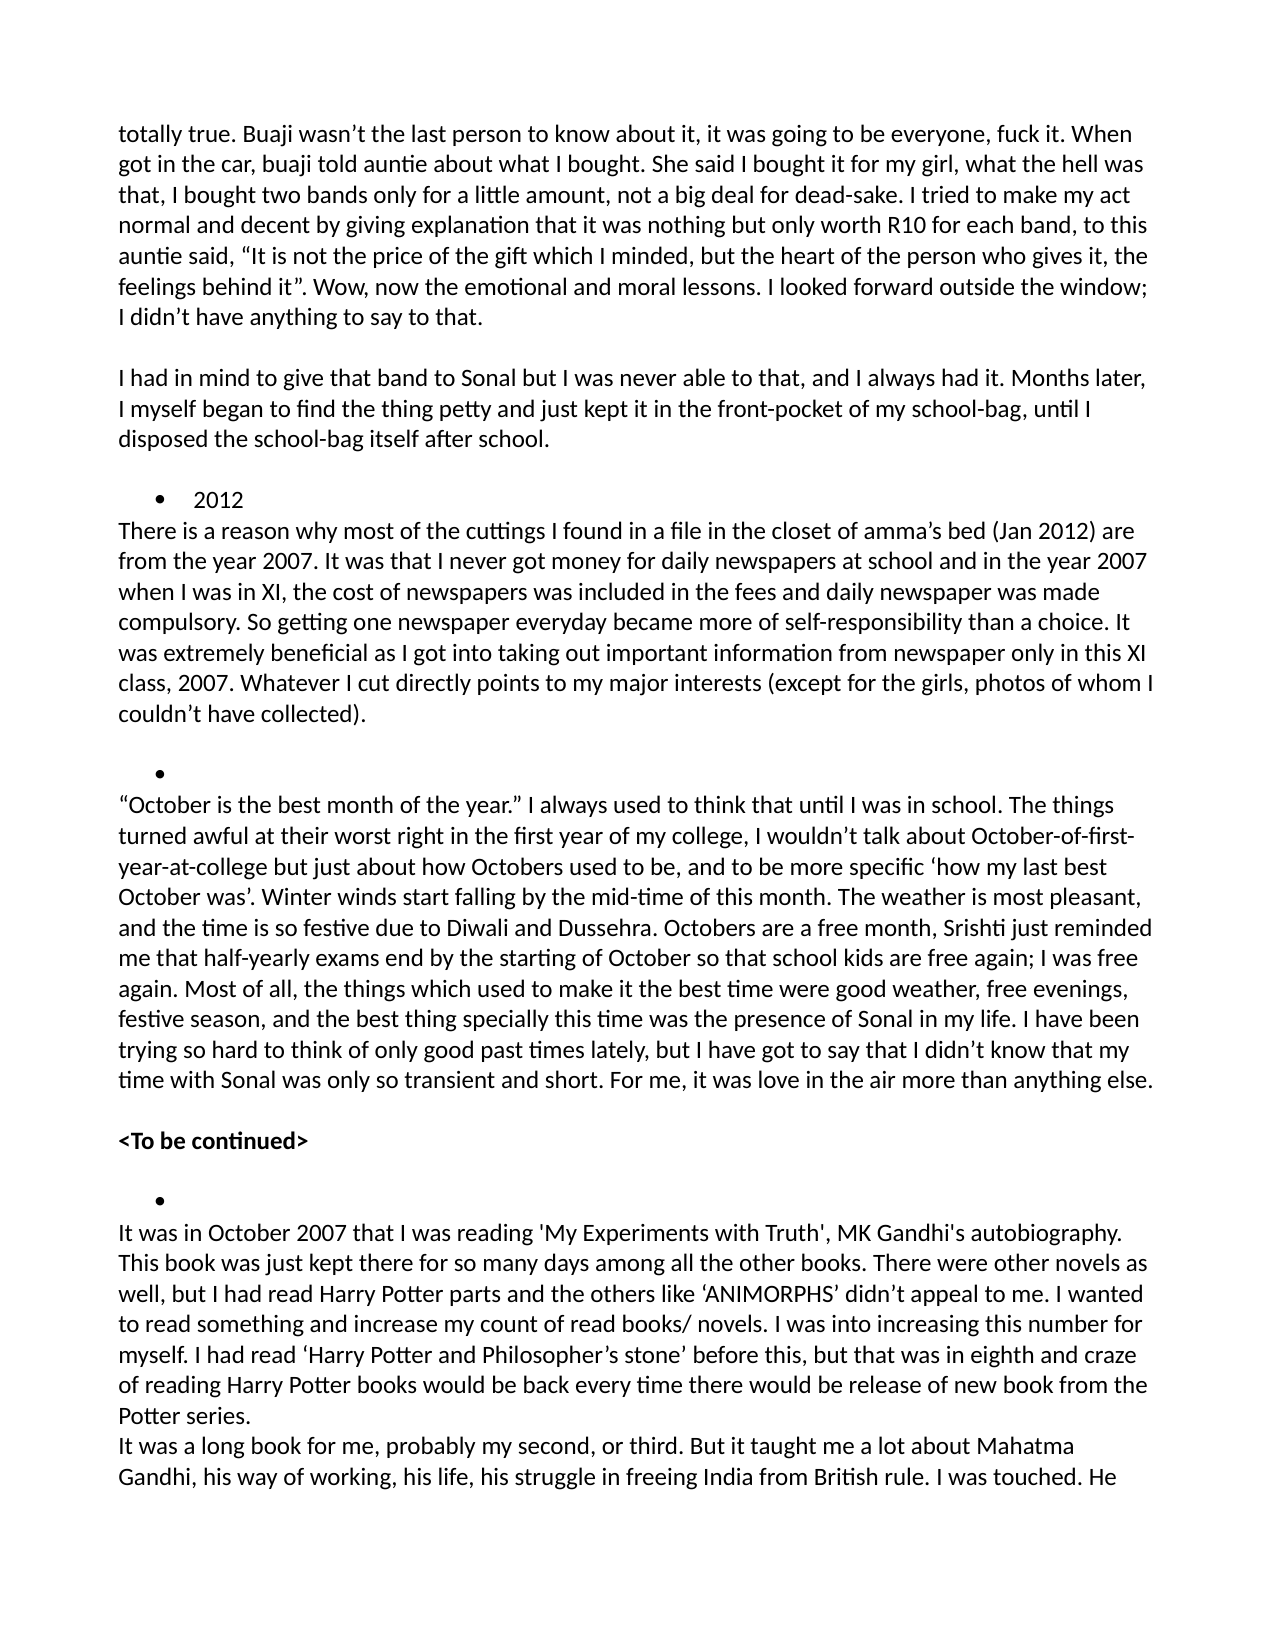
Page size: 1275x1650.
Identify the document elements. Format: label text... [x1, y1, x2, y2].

text totally true. Buaji wasn’t the last person to know about it, it was going to be everyone, fuck it. When got in the car, buaji told auntie about what I bought. She said I bought it for my girl, what the hell was that, I bought two bands only for a little amount, not a big deal for dead-sake. I tried to make my act normal and decent by giving explanation that it was nothing but only worth R10 for each band, to this auntie said, “It is not the price of the gift which I minded, but the heart of the person who gives it, the feelings behind it”. Wow, now the emotional and moral lessons. I looked forward outside the window; I didn’t have anything to say to that. [118, 118, 1157, 332]
text I had in mind to give that band to Sonal but I was never able to that, and I always had it. Months later, I myself began to find the thing petty and just kept it in the front-pocket of my school-bag, until I disposed the school-bag itself after school. [118, 362, 1157, 454]
text There is a reason why most of the cuttings I found in a file in the closet of amma’s bed (Jan 2012) are from the year 2007. It was that I never got money for daily newspapers at school and in the year 2007 when I was in XI, the cost of newspapers was included in the fees and daily newspaper was made compulsory. So getting one newspaper everyday became more of self-responsibility than a choice. It was extremely beneficial as I got into taking out important information from newspaper only in this XI class, 2007. Whatever I cut directly points to my major interests (except for the girls, photos of whom I couldn’t have collected). [118, 515, 1157, 728]
text <To be continued> [118, 1125, 1157, 1156]
text It was in October 2007 that I was reading 'My Experiments with Truth', MK Gandhi's autobiography. This book was just kept there for so many days among all the other books. There were other novels as well, but I had read Harry Potter parts and the others like ‘ANIMORPHS’ didn’t appeal to me. I wanted to read something and increase my count of read books/ novels. I was into increasing this number for myself. I had read ‘Harry Potter and Philosopher’s stone’ before this, but that was in eighth and craze of reading Harry Potter books would be back every time there would be release of new book from the Potter series. [118, 1217, 1157, 1431]
text “October is the best month of the year.” I always used to think that until I was in school. The things turned awful at their worst right in the first year of my college, I wouldn’t talk about October-of-first-year-at-college but just about how Octobers used to be, and to be more specific ‘how my last best October was’. Winter winds start falling by the mid-time of this month. The weather is most pleasant, and the time is so festive due to Diwali and Dussehra. Octobers are a free month, Srishti just reminded me that half-yearly exams end by the starting of October so that school kids are free again; I was free again. Most of all, the things which used to make it the best time were good weather, free evenings, festive season, and the best thing specially this time was the presence of Sonal in my life. I have been trying so hard to think of only good past times lately, but I have got to say that I didn’t know that my time with Sonal was only so transient and short. For me, it was love in the air more than anything else. [118, 789, 1157, 1095]
list 2012 [156, 484, 1157, 515]
text It was a long book for me, probably my second, or third. But it taught me a lot about Mahatma Gandhi, his way of working, his life, his struggle in freeing India from British rule. I was touched. He [118, 1431, 1157, 1492]
